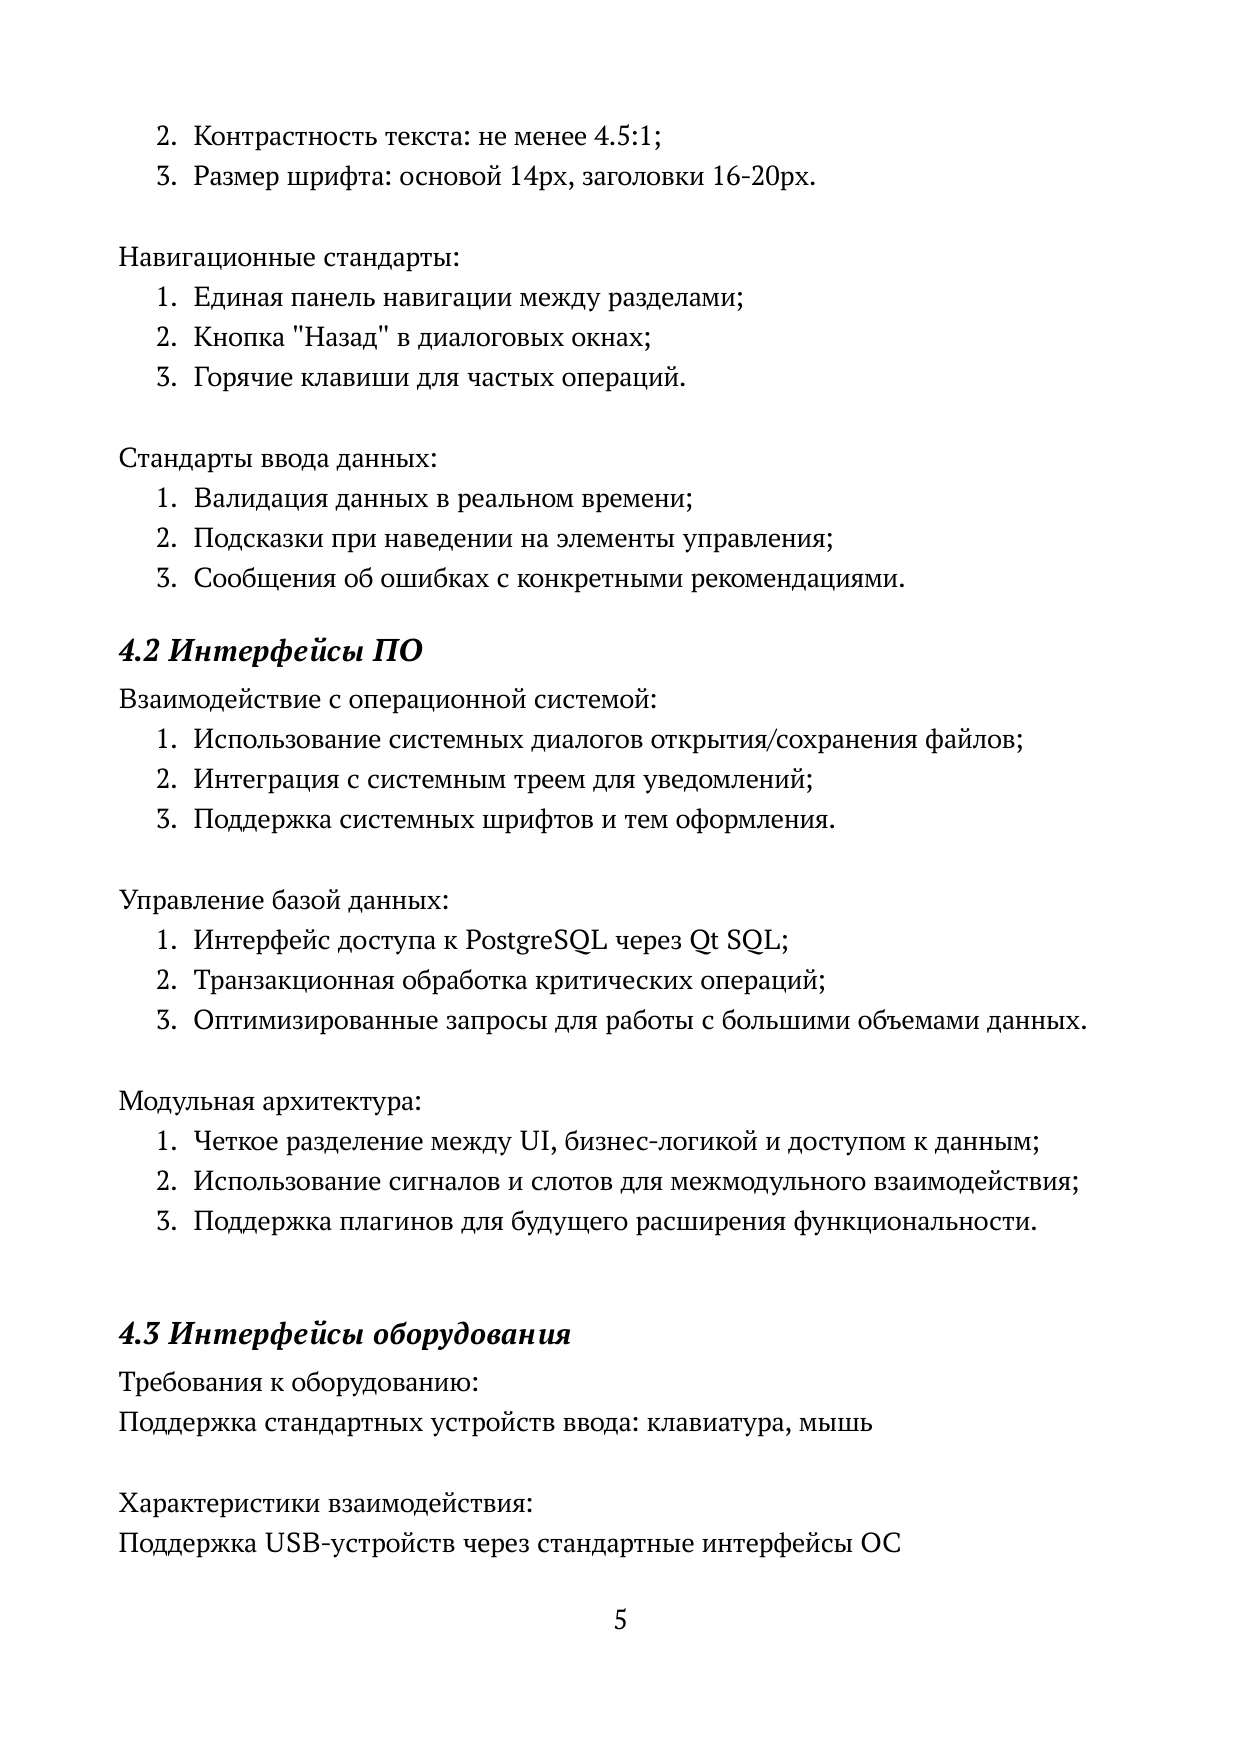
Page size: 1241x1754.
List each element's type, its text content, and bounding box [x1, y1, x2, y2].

list Оптимизированные запросы для работы с большими объемами данных. [156, 1002, 1122, 1036]
list Контрастность текста: не менее 4.5:1; [156, 118, 1122, 152]
list Валидация данных в реальном времени; [156, 480, 1122, 513]
text Стандарты ввода данных: [118, 440, 1122, 473]
text Модульная архитектура: [118, 1083, 1122, 1116]
list Интерфейс доступа к PostgreSQL через Qt SQL; [156, 922, 1122, 956]
text Взаимодействие с операционной системой: [118, 681, 1122, 714]
list Интеграция с системным треем для уведомлений; [156, 761, 1122, 795]
text Требования к оборудованию: [118, 1364, 1122, 1398]
list Размер шрифта: основой 14px, заголовки 16-20px. [156, 158, 1122, 192]
text Характеристики взаимодействия: [118, 1485, 1122, 1518]
subtitle 4.2 Интерфейсы ПО [118, 630, 1122, 668]
list Единая панель навигации между разделами; [156, 279, 1122, 312]
list Кнопка "Назад" в диалоговых окнах; [156, 319, 1122, 353]
list Подсказки при наведении на элементы управления; [156, 520, 1122, 554]
text Поддержка USB-устройств через стандартные интерфейсы ОС [118, 1525, 1122, 1558]
list Сообщения об ошибках с конкретными рекомендациями. [156, 560, 1122, 594]
text Навигационные стандарты: [118, 239, 1122, 272]
subtitle 4.3 Интерфейсы оборудования [118, 1313, 1122, 1352]
list Четкое разделение между UI, бизнес-логикой и доступом к данным; [156, 1123, 1122, 1157]
list Поддержка системных шрифтов и тем оформления. [156, 801, 1122, 835]
list Горячие клавиши для частых операций. [156, 359, 1122, 393]
list Использование системных диалогов открытия/сохранения файлов; [156, 721, 1122, 754]
text Управление базой данных: [118, 882, 1122, 915]
list Использование сигналов и слотов для межмодульного взаимодействия; [156, 1163, 1122, 1197]
list Поддержка плагинов для будущего расширения функциональности. [156, 1203, 1122, 1237]
text Поддержка стандартных устройств ввода: клавиатура, мышь [118, 1404, 1122, 1438]
list Транзакционная обработка критических операций; [156, 962, 1122, 996]
